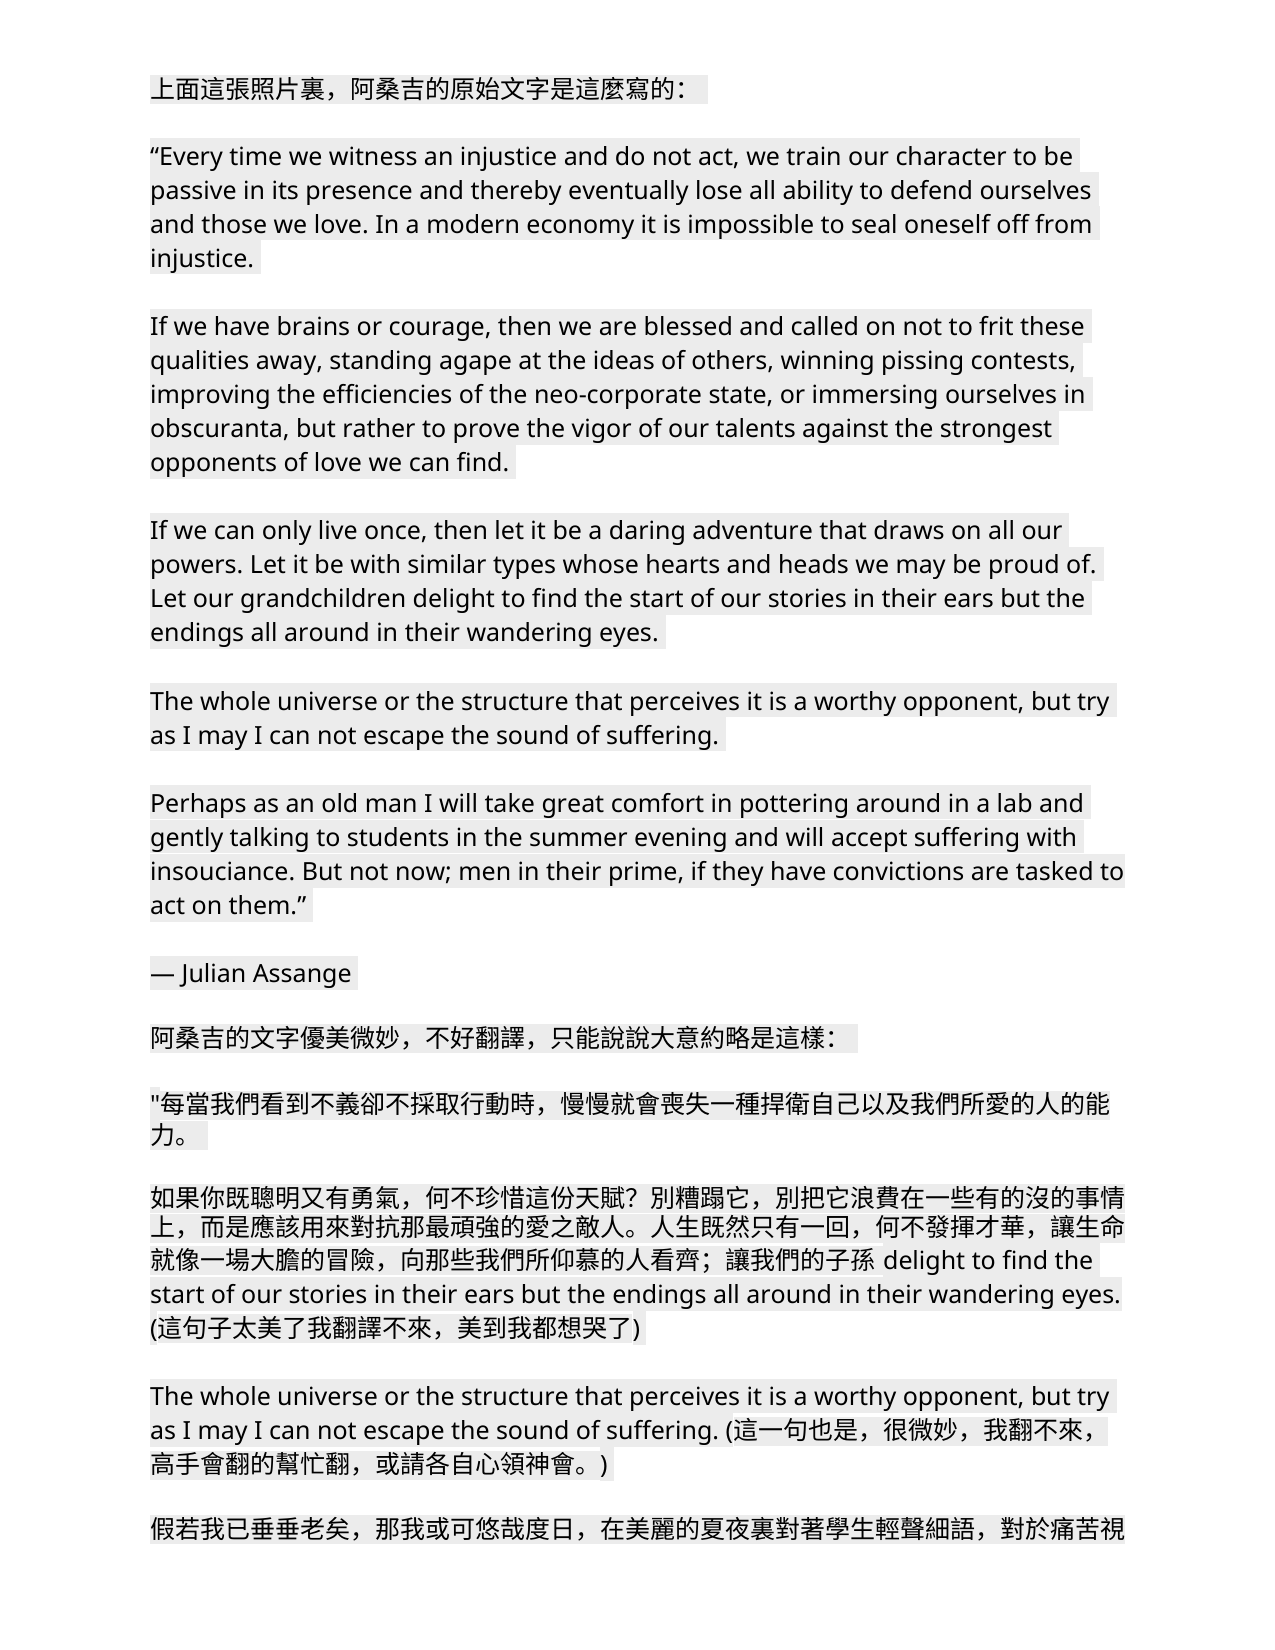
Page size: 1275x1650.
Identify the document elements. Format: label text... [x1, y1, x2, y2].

text 卡韓政變 (146)：不義是他家的事嗎？ 陳真 2019. 08. 16. 剛剛看到人渣自由時報大標題寫著："韓國瑜政治獻金44萬買酒、近10萬買保養品與面膜。" 看了真是很痛苦，每天這樣抹黑造謠，到底有完沒完？到底還要不要臉？到底幾時才會停止？過去一年來，整個國家機器，整個主流媒體，每個黨，所有人渣政客及其走狗們，分分秒秒就是不斷抹黑韓國瑜。到底有完沒完？到底還要不要臉？到底幾時才會停止？ 破碎零散的稀少時間裏，我以一種也許比說話還快的速度，用文字飛快地寫了些有關現實世界的事，但在與人的言談中，我卻往往說不出話來；那種感覺就如同你不會輕易跟人談及自己的痛苦一樣。為什麼呢？因為你知道人們並不在乎。你不會把你所在乎的事拿來同一個對它根本不在乎的人談。 關注現實的唯一可能性就是不義以及它所帶來的痛苦。但是，就如詩人、作家Charles Bukowski 所說："我發現，唯有當不義降臨在自己身上時，人們才會意識到不義的存在。" 至於平常時候，根本不在乎，不義是他家的事；就算 "知道" 也沒用，死是死道友，不是死貧道，馬照跑，舞照跳，心裏一點感覺也沒有，更不用說什麼義憤了。 也許正常人性就是這樣。你要鼓吹一個人花兩小時去看一場電影很容易，但你要鼓吹一個人花 2 分鐘寫幾句仗義執言恐怕都很難；瞻前顧後，畏首畏尾，推三阻四，理由一堆，總之就是提不起勁。為什麼呢？因為是 "他家的事"。 我不是很喜歡金恩博士，但他有句話挺有道理，他說："到頭來，你記住的往往不是敵人的話語，而是朋友的沉默。" 當你受難，最可怕的不是敵人的惡毒，而是朋友的冷漠。 義憤這東西很抽象，就像鬼一樣，你說義憤就義憤了，自欺欺人的鬼話任誰都能說上幾句。可是，一種東西，倘若不是變成一種生命，實際上就沒有一點意義與價值。 我常舉個例，在英國很多人騎腳踏車，當我開車跟在他們後面時，心裏常想：這些人死到臨頭還不知道，還騎車騎得這麼開心！他不知道我若油門一踩，他就完蛋了嗎？ 當然，我腳下留情了，從來沒有真的開車去撞誰。你想，這些在我腳下虎口餘生的人，事後安全回到家，他該為自己之逃過一劫感到慶幸嗎？當然不用。因為不管我腦子裏想得多可怕多變態，事實上一點意義也沒有。 所謂熱情或義憤或感情等等這類東西，不可能只是一種思維或情緒；思維與情緒是沒有生命的，熱情不會只是熱在嘴巴上。 我因此特別喜歡那些會因為在乎別人的痛苦而整個人生 "失控" 的人，例如阿桑吉： https://bit.ly/33A583T 上面這張照片裏，阿桑吉的原始文字是這麼寫的： “Every time we witness an injustice and do not act, we train our character to be passive in its presence and thereby eventually lose all ability to defend ourselves and those we love. In a modern economy it is impossible to seal oneself off from injustice. If we have brains or courage, then we are blessed and called on not to frit these qualities away, standing agape at the ideas of others, winning pissing contests, improving the efficiencies of the neo-corporate state, or immersing ourselves in obscuranta, but rather to prove the vigor of our talents against the strongest opponents of love we can find. If we can only live once, then let it be a daring adventure that draws on all our powers. Let it be with similar types whose hearts and heads we may be proud of. Let our grandchildren delight to find the start of our stories in their ears but the endings all around in their wandering eyes. The whole universe or the structure that perceives it is a worthy opponent, but try as I may I can not escape the sound of suffering. Perhaps as an old man I will take great comfort in pottering around in a lab and gently talking to students in the summer evening and will accept suffering with insouciance. But not now; men in their prime, if they have convictions are tasked to act on them.” ― Julian Assange 阿桑吉的文字優美微妙，不好翻譯，只能說說大意約略是這樣： "每當我們看到不義卻不採取行動時，慢慢就會喪失一種捍衛自己以及我們所愛的人的能力。 如果你既聰明又有勇氣，何不珍惜這份天賦？別糟蹋它，別把它浪費在一些有的沒的事情上，而是應該用來對抗那最頑強的愛之敵人。人生既然只有一回，何不發揮才華，讓生命就像一場大膽的冒險，向那些我們所仰慕的人看齊；讓我們的子孫 delight to find the start of our stories in their ears but the endings all around in their wandering eyes. (這句子太美了我翻譯不來，美到我都想哭了) The whole universe or the structure that perceives it is a worthy opponent, but try as I may I can not escape the sound of suffering. (這一句也是，很微妙，我翻不來，高手會翻的幫忙翻，或請各自心領神會。) 假若我已垂垂老矣，那我或可悠哉度日，在美麗的夏夜裏對著學生輕聲細語，對於痛苦視若無睹。但如果一個人還沒老到那個地步，那就別辜負青春，勇往直前吧！" [150, 75, 1125, 1544]
